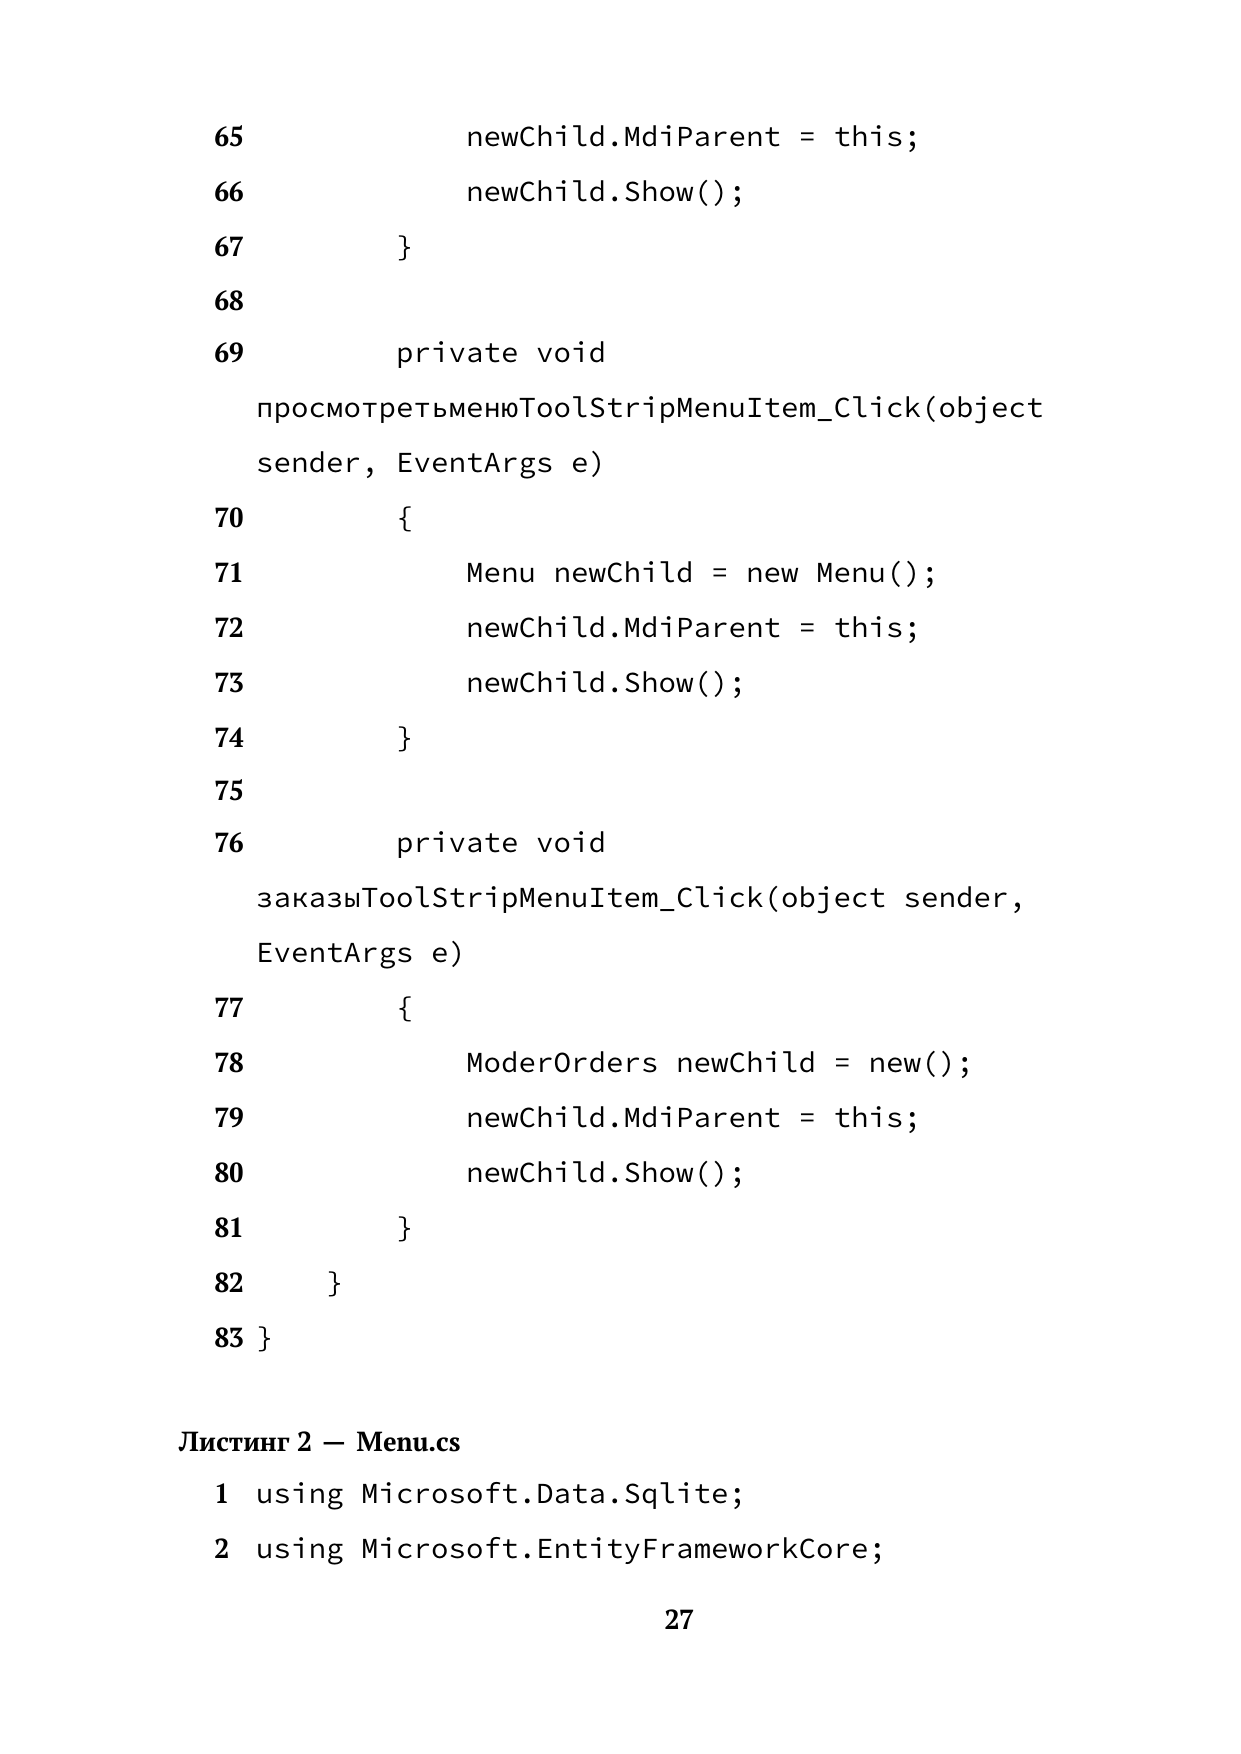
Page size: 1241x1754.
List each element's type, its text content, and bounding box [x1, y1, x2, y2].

list newChild.Show(); [214, 663, 1181, 700]
list { [214, 989, 1181, 1025]
list Menu newChild = new Menu(); [214, 553, 1181, 590]
list newChild.Show(); [214, 173, 1181, 210]
list using Microsoft.EntityFrameworkCore; [214, 1529, 1181, 1566]
list private void просмотретьменюToolStripMenuItem_Click(object sender, EventArgs e) [214, 333, 1181, 480]
list private void заказыToolStripMenuItem_Click(object sender, EventArgs e) [214, 824, 1181, 970]
list } [214, 1209, 1181, 1245]
list } [214, 1264, 1181, 1300]
list newChild.MdiParent = this; [214, 1099, 1181, 1135]
list newChild.Show(); [214, 1154, 1181, 1190]
list } [214, 718, 1181, 755]
list ModerOrders newChild = new(); [214, 1044, 1181, 1080]
list using Microsoft.Data.Sqlite; [214, 1474, 1181, 1511]
text Листинг 2 — Menu.cs [177, 1424, 1181, 1458]
list newChild.MdiParent = this; [214, 608, 1181, 645]
list newChild.MdiParent = this; [214, 118, 1181, 155]
list { [214, 498, 1181, 535]
list } [214, 228, 1181, 265]
list } [214, 1319, 1181, 1355]
